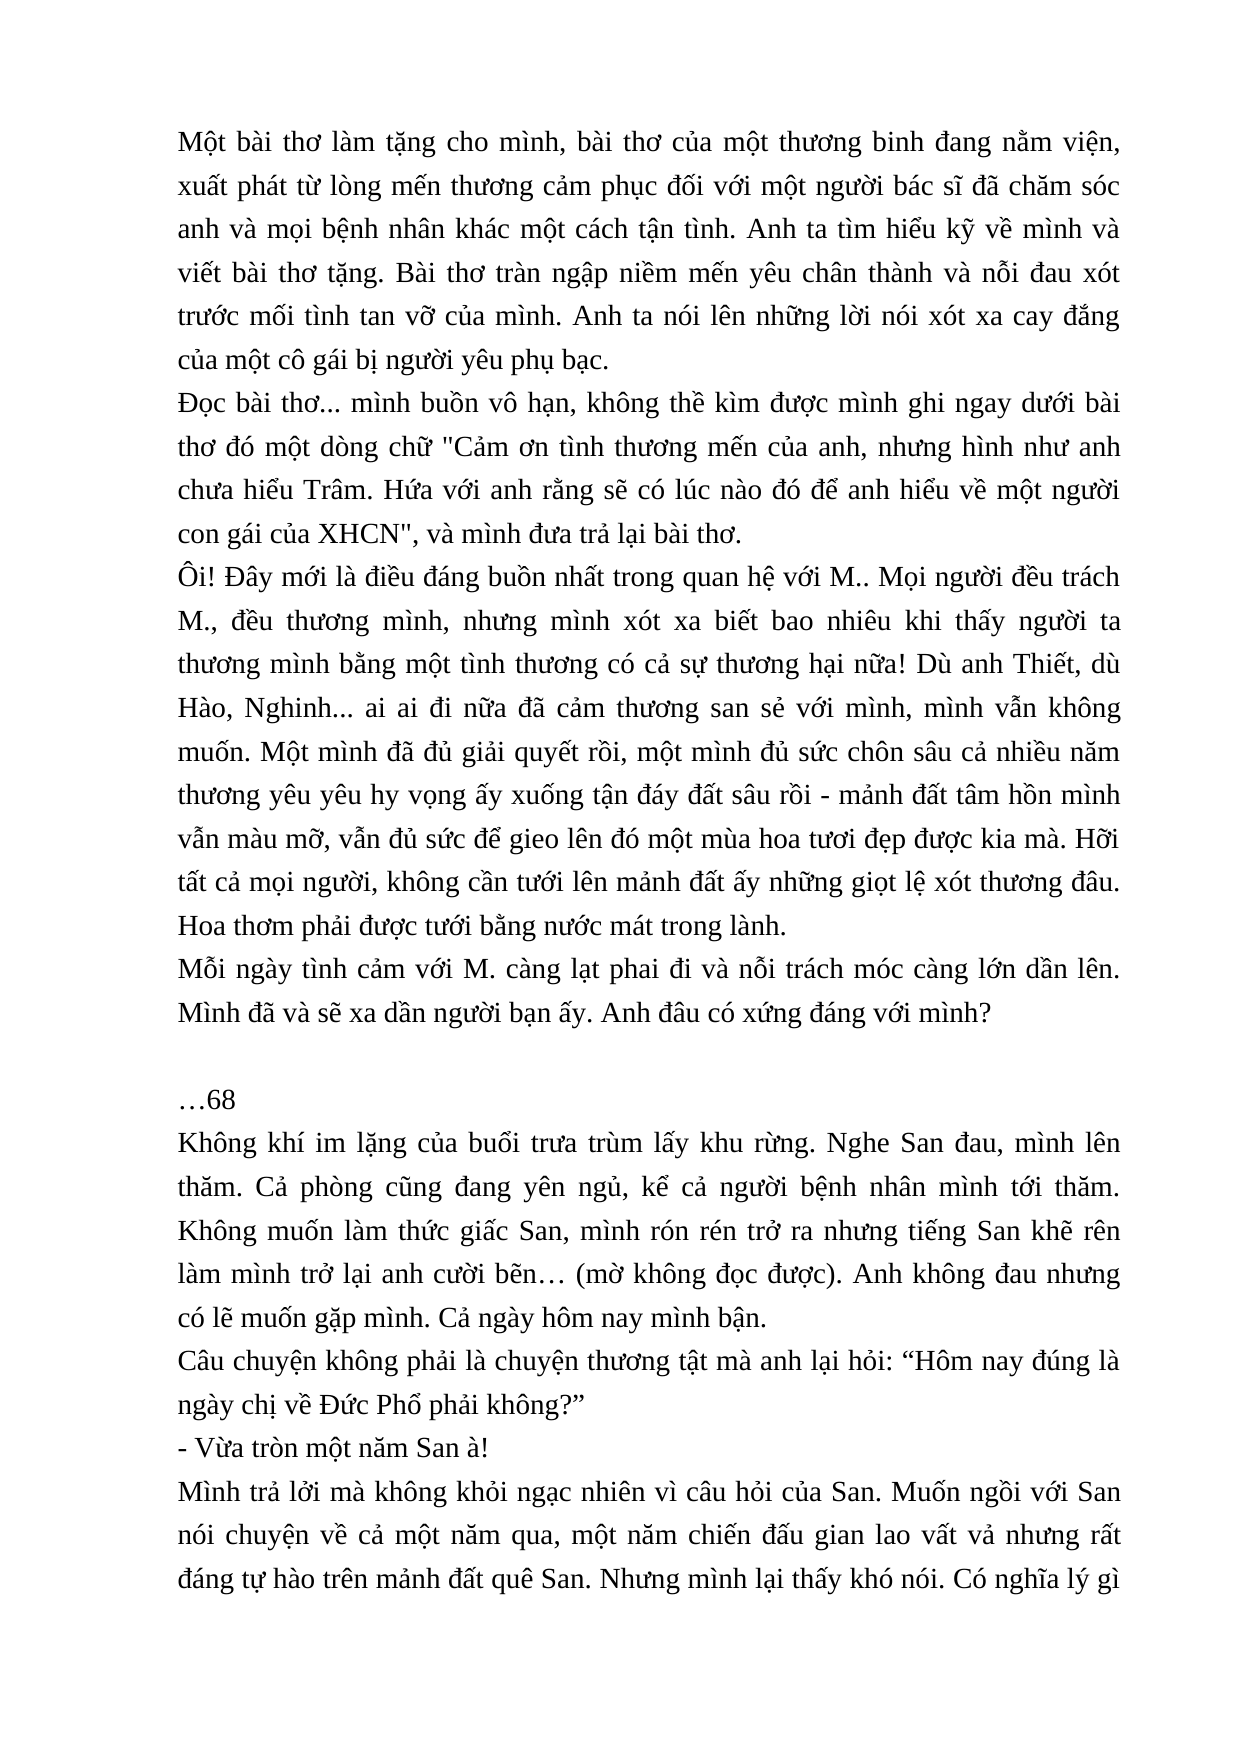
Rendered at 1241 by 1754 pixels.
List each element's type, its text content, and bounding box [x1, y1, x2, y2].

text Mỗi ngày tình cảm với M. càng lạt phai đi và nỗi trách móc càng lớn dần lên. Mình đã và sẽ xa dần người bạn ấy. Anh đâu có xứng đáng với mình? [177, 951, 1122, 1028]
text Mình trả lởi mà không khỏi ngạc nhiên vì câu hỏi của San. Muốn ngồi với San nói chuyện về cả một năm qua, một năm chiến đấu gian lao vất vả nhưng rất đáng tự hào trên mảnh đất quê San. Nhưng mình lại thấy khó nói. Có nghĩa lý gì [177, 1474, 1122, 1594]
text Không khí im lặng của buổi trưa trùm lấy khu rừng. Nghe San đau, mình lên thăm. Cả phòng cũng đang yên ngủ, kể cả người bệnh nhân mình tới thăm. Không muốn làm thức giấc San, mình rón rén trở ra nhưng tiếng San khẽ rên làm mình trở lại anh cười bẽn… (mờ không đọc được). Anh không đau nhưng có lẽ muốn gặp mình. Cả ngày hôm nay mình bận. [177, 1126, 1122, 1333]
text - Vừa tròn một năm San à! [177, 1430, 1122, 1464]
text …68 [177, 1082, 1122, 1116]
text Câu chuyện không phải là chuyện thương tật mà anh lại hỏi: “Hôm nay đúng là ngày chị về Đức Phổ phải không?” [177, 1343, 1122, 1420]
text Một bài thơ làm tặng cho mình, bài thơ của một thương binh đang nằm viện, xuất phát từ lòng mến thương cảm phục đối với một người bác sĩ đã chăm sóc anh và mọi bệnh nhân khác một cách tận tình. Anh ta tìm hiểu kỹ về mình và viết bài thơ tặng. Bài thơ tràn ngập niềm mến yêu chân thành và nỗi đau xót trước mối tình tan vỡ của mình. Anh ta nói lên những lời nói xót xa cay đắng của một cô gái bị người yêu phụ bạc. [177, 124, 1122, 375]
text Ôi! Đây mới là điều đáng buồn nhất trong quan hệ với M.. Mọi người đều trách M., đều thương mình, nhưng mình xót xa biết bao nhiêu khi thấy người ta thương mình bằng một tình thương có cả sự thương hại nữa! Dù anh Thiết, dù Hào, Nghinh... ai ai đi nữa đã cảm thương san sẻ với mình, mình vẫn không muốn. Một mình đã đủ giải quyết rồi, một mình đủ sức chôn sâu cả nhiều năm thương yêu yêu hy vọng ấy xuống tận đáy đất sâu rồi - mảnh đất tâm hồn mình vẫn màu mỡ, vẫn đủ sức để gieo lên đó một mùa hoa tươi đẹp được kia mà. Hỡi tất cả mọi người, không cần tưới lên mảnh đất ấy những giọt lệ xót thương đâu. Hoa thơm phải được tưới bằng nước mát trong lành. [177, 559, 1122, 941]
text Đọc bài thơ... mình buồn vô hạn, không thề kìm được mình ghi ngay dưới bài thơ đó một dòng chữ "Cảm ơn tình thương mến của anh, nhưng hình như anh chưa hiểu Trâm. Hứa với anh rằng sẽ có lúc nào đó để anh hiểu về một người con gái của XHCN", và mình đưa trả lại bài thơ. [177, 385, 1122, 549]
